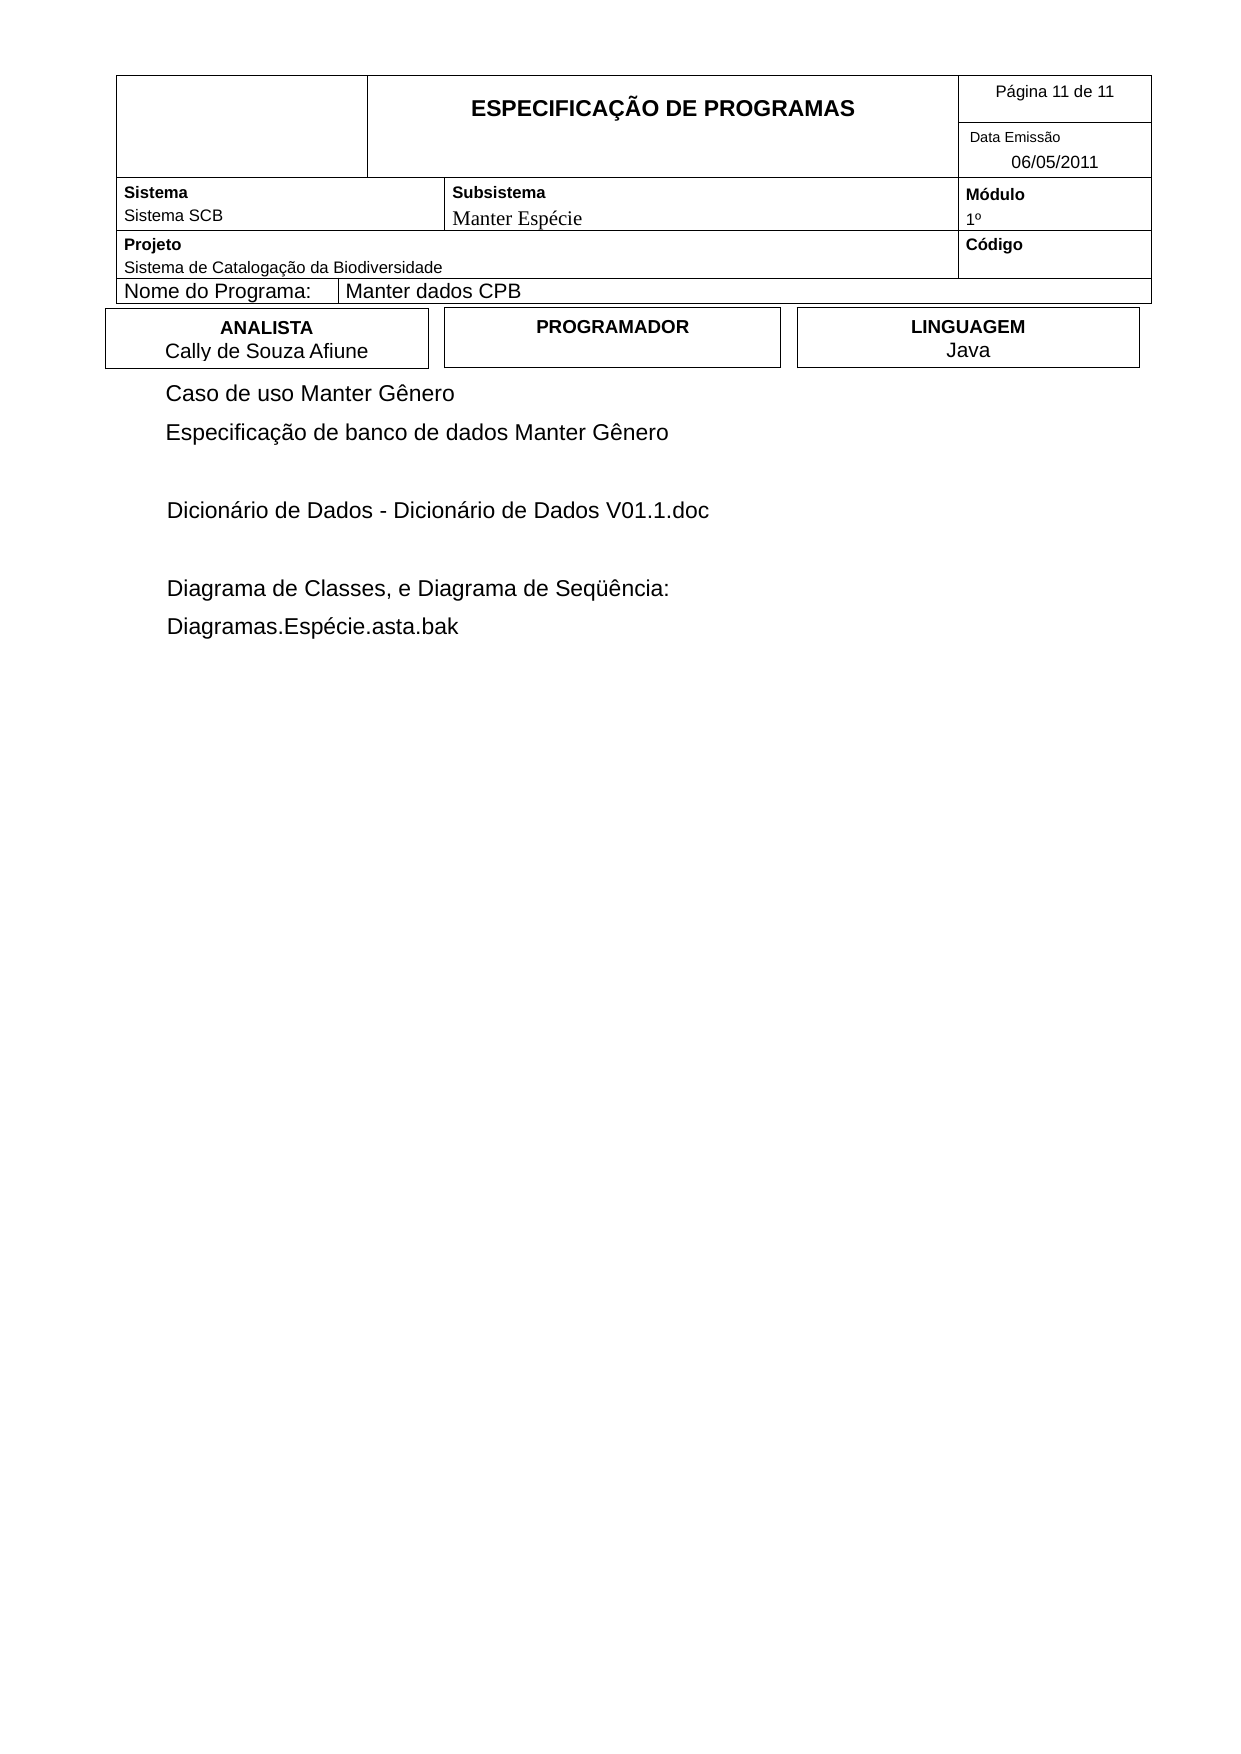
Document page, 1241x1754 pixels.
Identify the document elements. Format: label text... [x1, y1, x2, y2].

text Especificação de banco de dados Manter Gênero [106, 419, 1151, 445]
text Diagramas.Espécie.asta.bak [106, 613, 1151, 640]
text Dicionário de Dados - Dicionário de Dados V01.1.doc [106, 497, 1151, 523]
text Caso de uso Manter Gênero [106, 380, 1151, 407]
text Diagrama de Classes, e Diagrama de Seqüência: [106, 574, 1151, 601]
